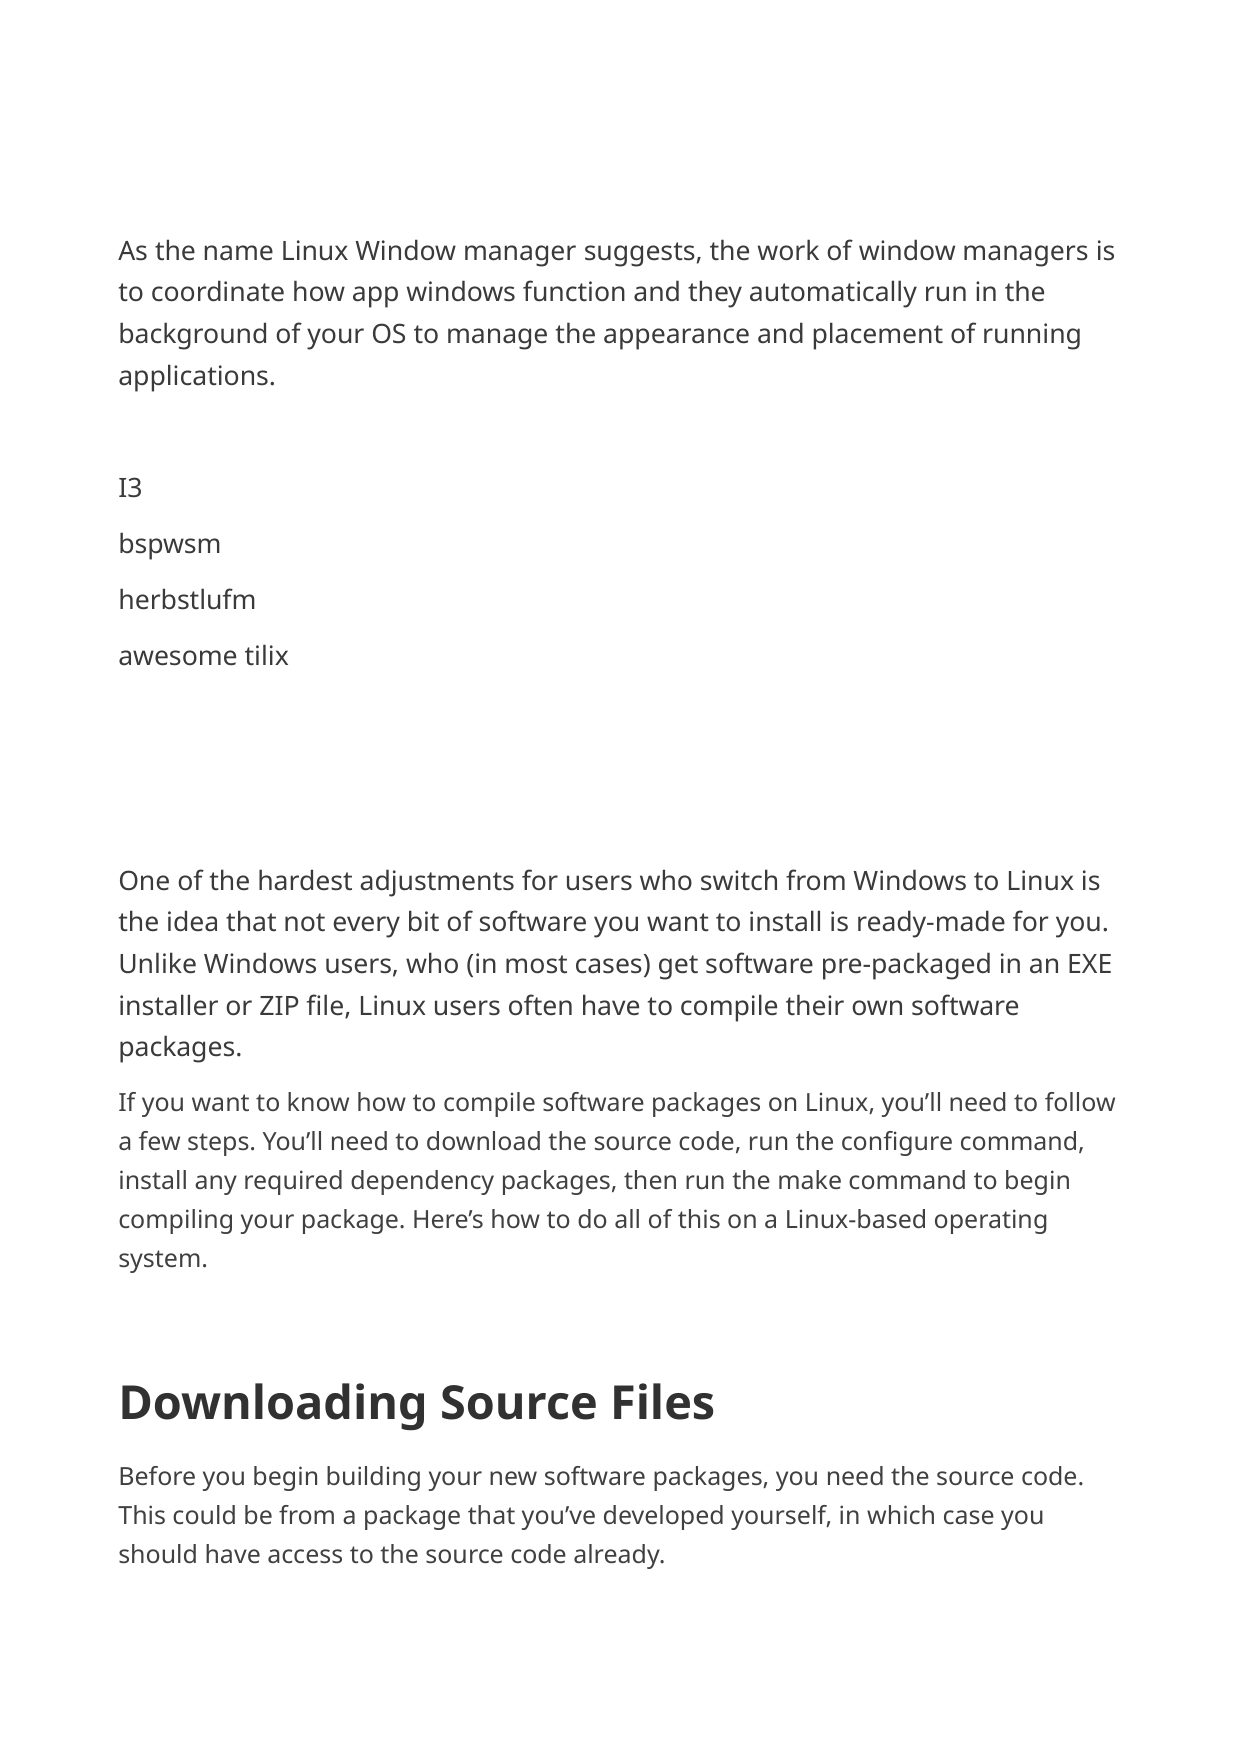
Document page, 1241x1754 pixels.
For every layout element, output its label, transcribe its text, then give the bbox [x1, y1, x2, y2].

text herbstlufm [118, 581, 1122, 617]
text If you want to know how to compile software packages on Linux, you’ll need to follow a few steps. You’ll need to download the source code, run the configure command, install any required dependency packages, then run the make command to begin compiling your package. Here’s how to do all of this on a Linux-based operating system. [118, 1084, 1122, 1275]
text As the name Linux Window manager suggests, the work of window managers is to coordinate how app windows function and they automatically run in the background of your OS to manage the appearance and placement of running applications. [118, 232, 1122, 393]
text bspwsm [118, 525, 1122, 561]
text I3 [118, 469, 1122, 505]
text awesome tilix [118, 637, 1122, 673]
subtitle Downloading Source Files [118, 1369, 1122, 1433]
text Before you begin building your new software packages, you need the source code. This could be from a package that you’ve developed yourself, in which case you should have access to the source code already. [118, 1458, 1122, 1571]
text One of the hardest adjustments for users who switch from Windows to Linux is the idea that not every bit of software you want to install is ready-made for you. Unlike Windows users, who (in most cases) get software pre-packaged in an EXE installer or ZIP file, Linux users often have to compile their own software packages. [118, 862, 1122, 1064]
